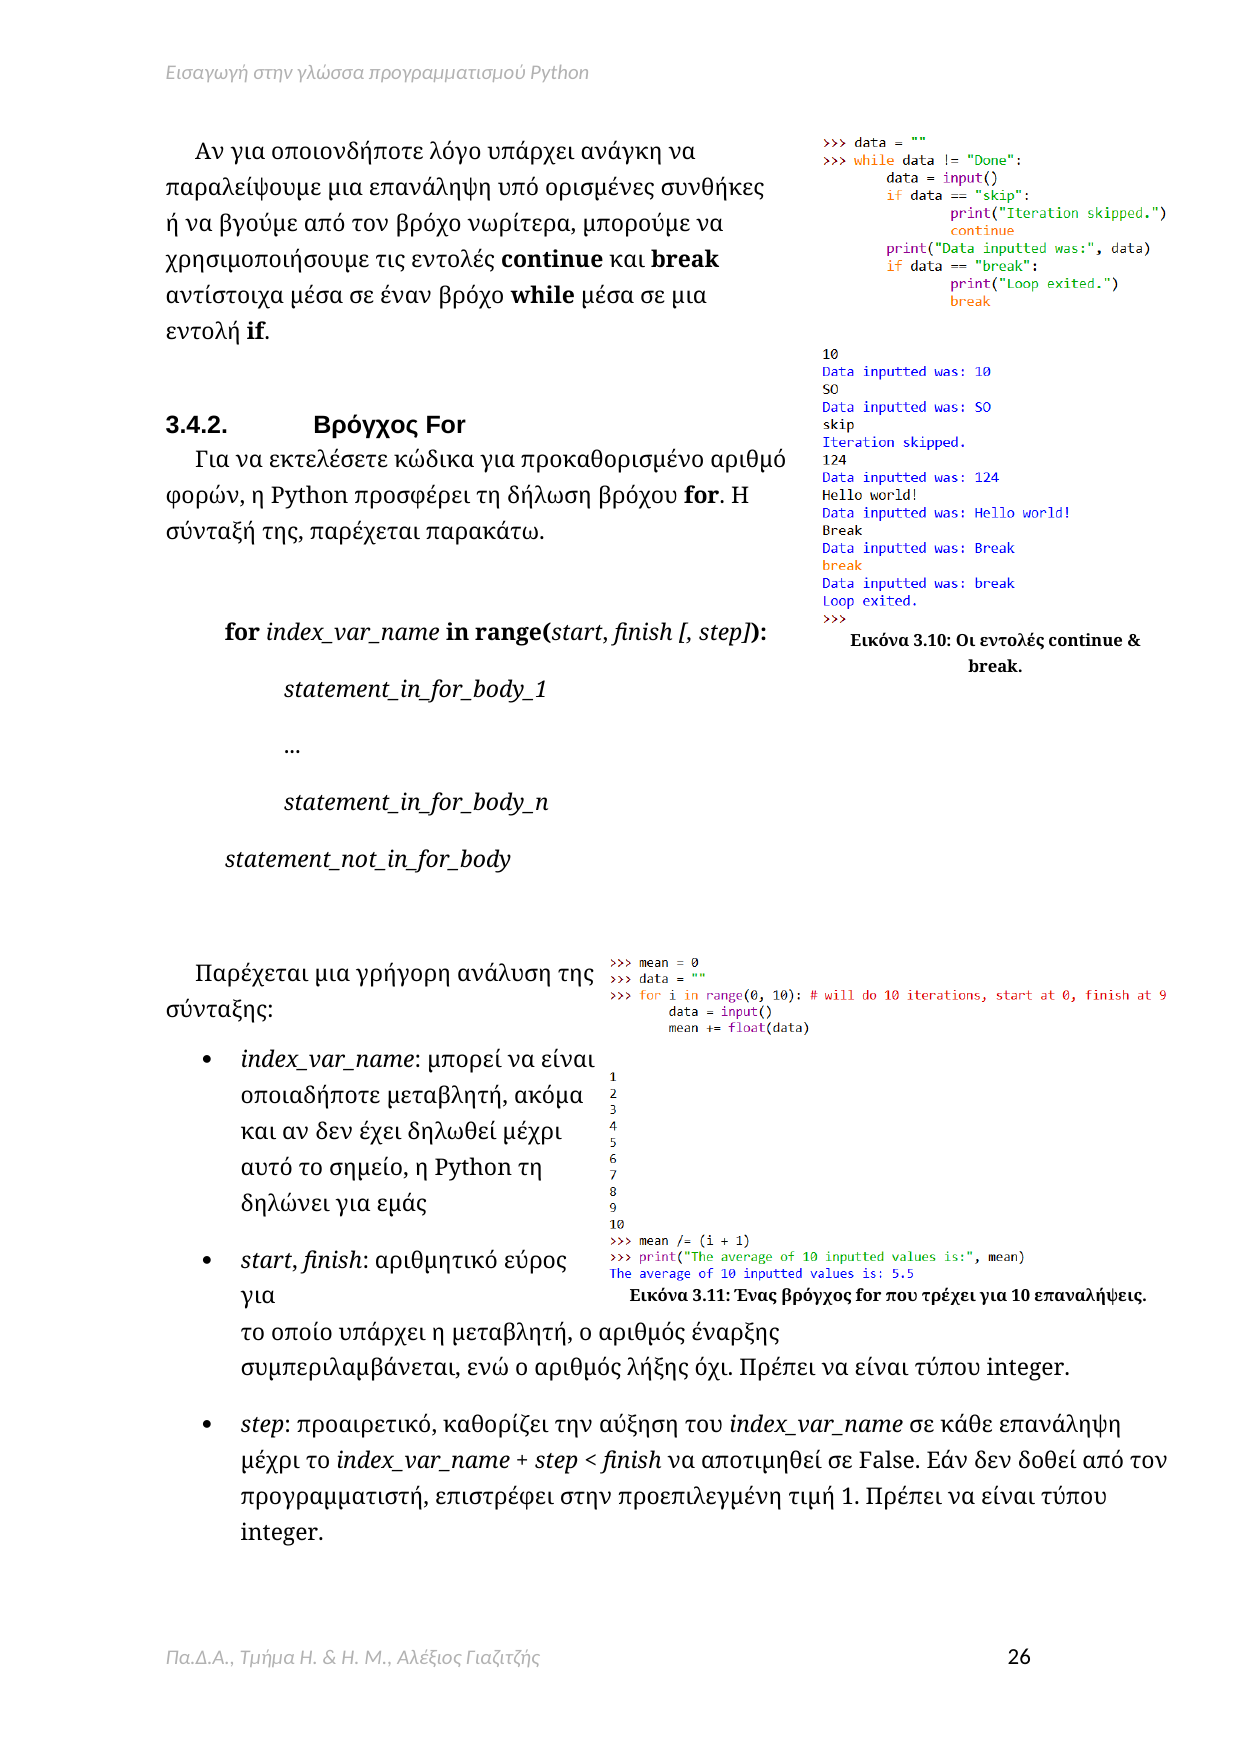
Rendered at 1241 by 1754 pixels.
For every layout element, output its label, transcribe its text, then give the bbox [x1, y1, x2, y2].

text Για να εκτελέσετε κώδικα για προκαθορισμένο αριθμό φορών, η Python προσφέρει τη δήλωση βρόχου for. Η σύνταξή της, παρέχεται παρακάτω. [165, 443, 821, 546]
text Αν για οποιονδήποτε λόγο υπάρχει ανάγκη να παραλείψουμε μια επανάληψη υπό ορισμένες συνθήκες ή να βγούμε από τον βρόχο νωρίτερα, μπορούμε να χρησιμοποιήσουμε τις εντολές continue και break αντίστοιχα μέσα σε έναν βρόχο while μέσα σε μια εντολή if. [165, 135, 821, 346]
subtitle Βρόγχος For [165, 410, 821, 439]
list index_var_name: μπορεί να είναι οποιαδήποτε μεταβλητή, ακόμα και αν δεν έχει δηλωθεί μέχρι αυτό το σημείο, η Python τη δηλώνει για εμάς [203, 1043, 606, 1218]
text statement_in_for_body_1 [165, 673, 1169, 704]
list step: προαιρετικό, καθορίζει την αύξηση του index_var_name σε κάθε επανάληψη μέχρι το index_var_name + step < finish να αποτιμηθεί σε False. Εάν δεν δοθεί από τον προγραμματιστή, επιστρέφει στην προεπιλεγμένη τιμή 1. Πρέπει να είναι τύπου integer. [203, 1408, 1169, 1547]
text statement_in_for_body_n [165, 786, 1169, 817]
text statement_not_in_for_body [165, 843, 1169, 874]
picture [606, 956, 1170, 1281]
text ... [165, 729, 1169, 761]
text Παρέχεται μια γρήγορη ανάλυση της σύνταξης: [165, 957, 606, 1024]
text Εικόνα 3.11: Ένας βρόγχος for που τρέχει για 10 επαναλήψεις. [607, 1281, 1169, 1307]
list start, finish: αριθμητικό εύρος για το οποίο υπάρχει η μεταβλητή, ο αριθμός έναρξης συμπεριλαμβάνεται, ενώ ο αριθμός λήξης όχι. Πρέπει να είναι τύπου integer. [203, 1243, 1169, 1383]
text Εικόνα 3.10: Οι εντολές continue & break. [821, 626, 1169, 678]
picture [821, 135, 1170, 626]
text for index_var_name in range(start, finish [, step]): [165, 616, 821, 647]
